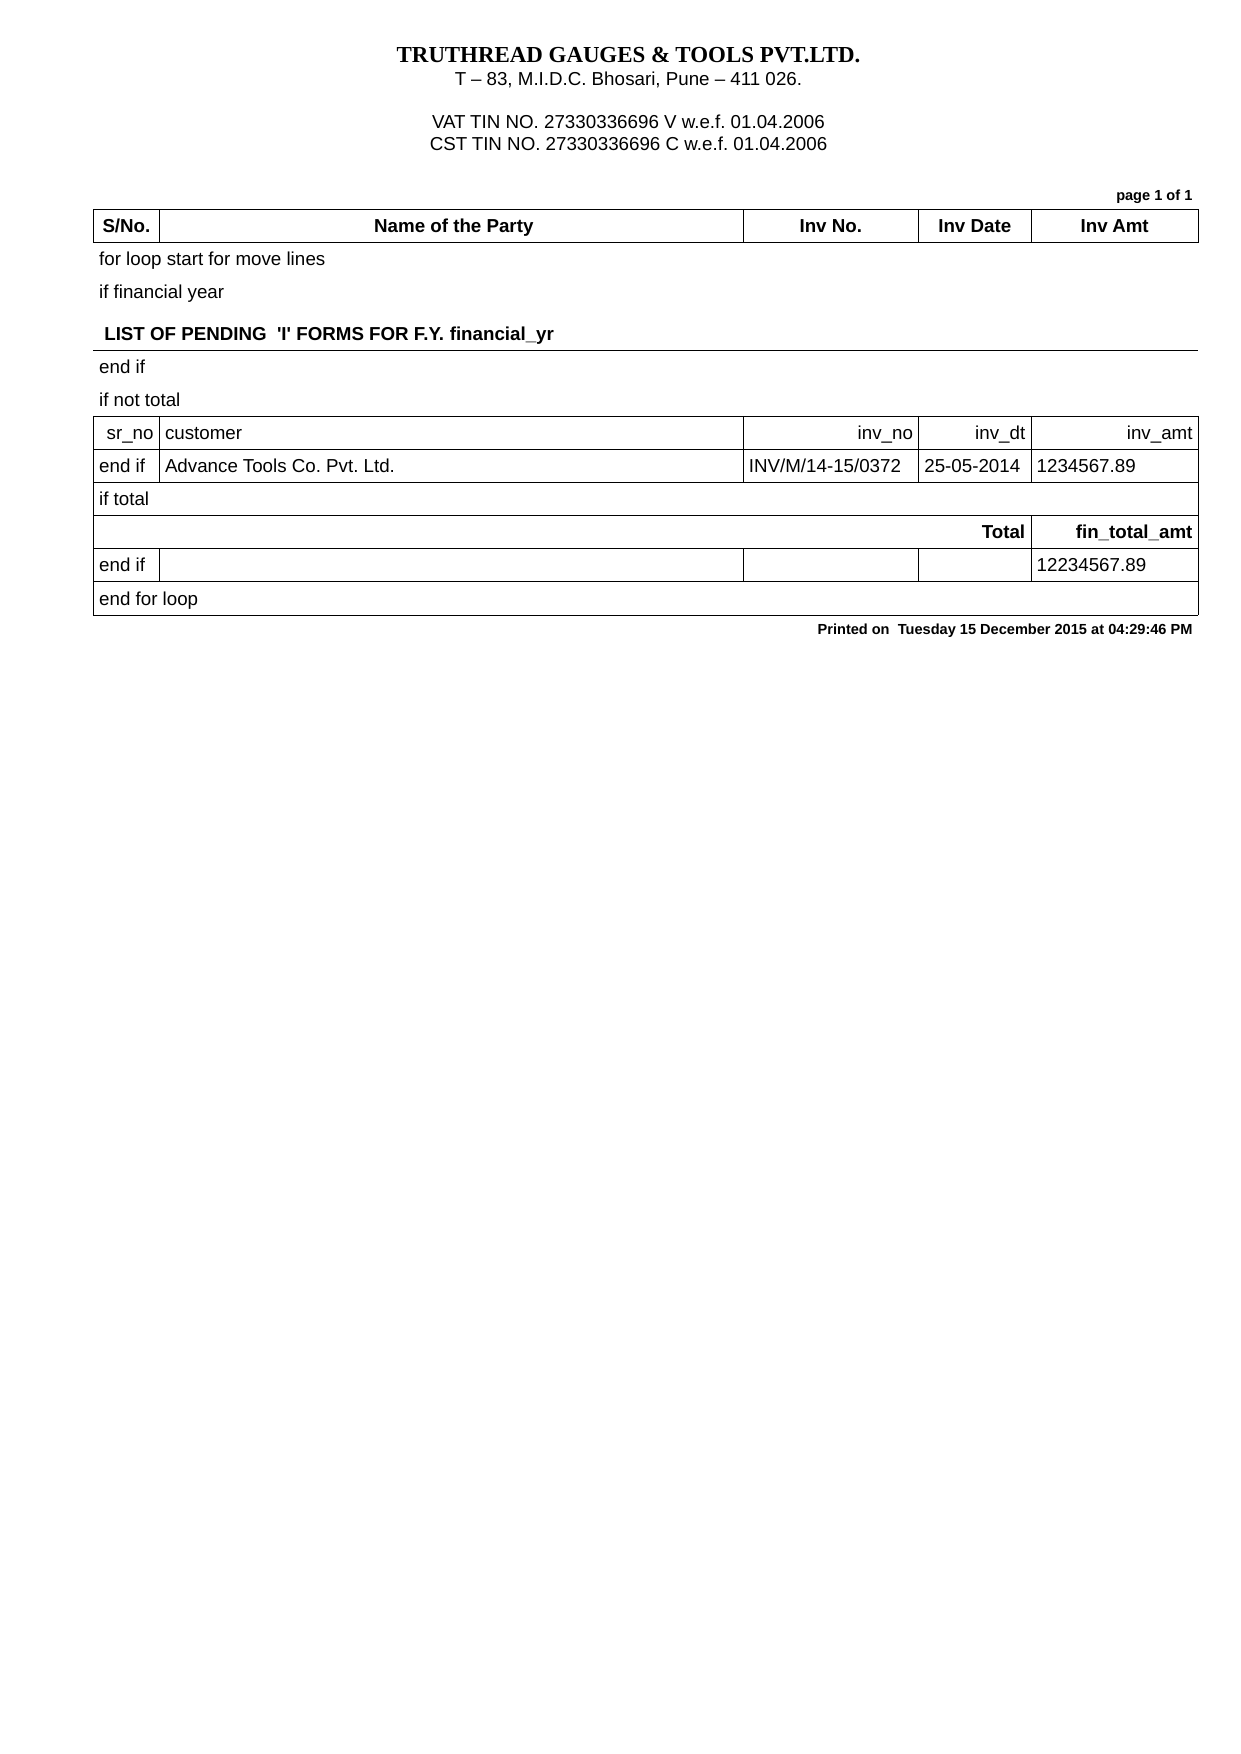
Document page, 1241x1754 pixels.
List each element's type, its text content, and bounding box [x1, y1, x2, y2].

table_cell sr_no [94, 417, 159, 449]
table_cell inv_dt [919, 417, 1031, 449]
table_cell end if [93, 351, 1198, 383]
table_cell Printed on Tuesday 15 December 2015 at 04:29:41 PM [93, 616, 1198, 643]
table_cell 1234567.89 [1032, 450, 1198, 482]
table_cell 25-05-2014 [919, 450, 1031, 482]
table_cell LIST OF PENDING 'I' FORMS FOR F.Y. financial_yr [93, 308, 1198, 350]
table_cell [919, 549, 1031, 581]
table_cell Inv Date [919, 210, 1031, 242]
table_cell Inv Amt [1032, 210, 1198, 242]
table_cell INV/M/14-15/0372 [744, 450, 918, 482]
table_cell Inv No. [744, 210, 918, 242]
table_cell Total [94, 516, 1031, 548]
table_cell if financial year [93, 275, 1198, 308]
table_cell fin_total_amt [1032, 516, 1198, 548]
table_cell customer [160, 417, 743, 449]
table_cell end if [94, 450, 159, 482]
table_cell inv_amt [1032, 417, 1198, 449]
table_cell S/No. [94, 210, 159, 242]
table_cell end if [94, 549, 159, 581]
table_cell inv_no [744, 417, 918, 449]
table_cell if total [94, 483, 1198, 515]
table_cell if not total [93, 383, 1198, 416]
table_cell [744, 549, 918, 581]
table_cell for loop start for move lines [93, 243, 1198, 275]
table_cell Advance Tools Co. Pvt. Ltd. [160, 450, 743, 482]
table_cell end for loop [94, 582, 1198, 614]
table_cell Name of the Party [160, 210, 743, 242]
table_header page 1 of 1 [93, 181, 1198, 209]
table_cell 12234567.89 [1032, 549, 1198, 581]
table_cell [160, 549, 743, 581]
